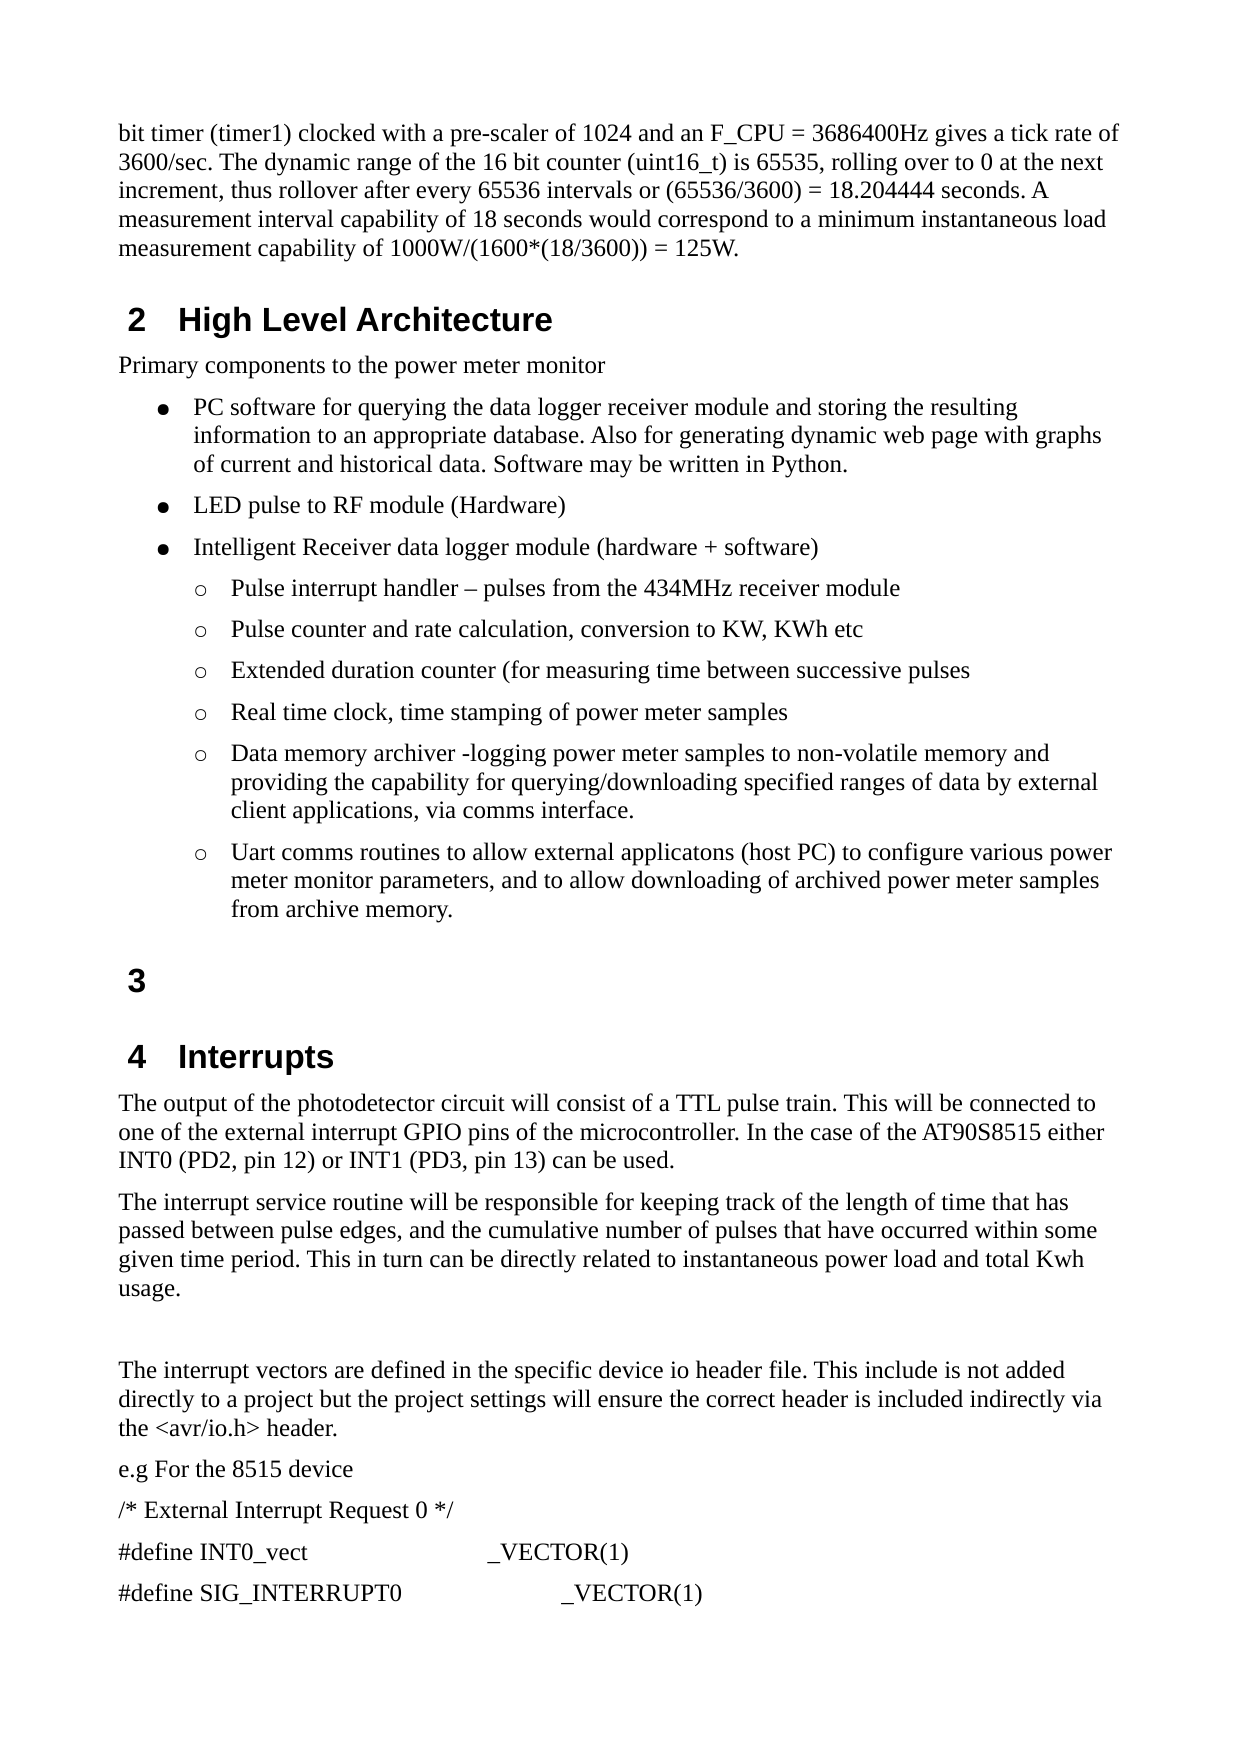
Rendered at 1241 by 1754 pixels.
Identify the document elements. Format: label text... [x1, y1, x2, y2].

subtitle Interrupts [118, 1037, 1122, 1075]
list Intelligent Receiver data logger module (hardware + software) [156, 532, 1122, 561]
text e.g For the 8515 device [118, 1454, 1122, 1483]
subtitle High Level Architecture [118, 299, 1122, 338]
text /* External Interrupt Request 0 */ [118, 1495, 1122, 1524]
list Uart comms routines to allow external applicatons (host PC) to configure various power meter monitor parameters, and to allow downloading of archived power meter samples from archive memory. [193, 837, 1122, 923]
list LED pulse to RF module (Hardware) [156, 491, 1122, 519]
text The interrupt vectors are defined in the specific device io header file. This include is not added directly to a project but the project settings will ensure the correct header is included indirectly via the <avr/io.h> header. [118, 1355, 1122, 1442]
text The interrupt service routine will be responsible for keeping track of the length of time that has passed between pulse edges, and the cumulative number of pulses that have occurred within some given time period. This in turn can be directly related to instantaneous power load and total Kwh usage. [118, 1187, 1122, 1302]
list Pulse counter and rate calculation, conversion to KW, KWh etc [193, 614, 1122, 643]
text Primary components to the power meter monitor [118, 351, 1122, 379]
list Pulse interrupt handler – pulses from the 434MHz receiver module [193, 573, 1122, 602]
text bit timer (timer1) clocked with a pre-scaler of 1024 and an F_CPU = 3686400Hz gives a tick rate of 3600/sec. The dynamic range of the 16 bit counter (uint16_t) is 65535, rolling over to 0 at the next increment, thus rollover after every 65536 intervals or (65536/3600) = 18.204444 seconds. A measurement interval capability of 18 seconds would correspond to a minimum instantaneous load measurement capability of 1000W/(1600*(18/3600)) = 125W. [118, 118, 1122, 262]
text The output of the photodetector circuit will consist of a TTL pulse train. This will be connected to one of the external interrupt GPIO pins of the microcontroller. In the case of the AT90S8515 either INT0 (PD2, pin 12) or INT1 (PD3, pin 13) can be used. [118, 1088, 1122, 1174]
list Real time clock, time stamping of power meter samples [193, 697, 1122, 726]
list PC software for querying the data logger receiver module and storing the resulting information to an appropriate database. Also for generating dynamic web page with graphs of current and historical data. Software may be written in Python. [156, 392, 1122, 478]
list Data memory archiver -logging power meter samples to non-volatile memory and providing the capability for querying/downloading specified ranges of data by external client applications, via comms interface. [193, 738, 1122, 824]
list Extended duration counter (for measuring time between successive pulses [193, 656, 1122, 684]
text #define SIG_INTERRUPT0 _VECTOR(1) [118, 1578, 1122, 1607]
text #define INT0_vect _VECTOR(1) [118, 1537, 1122, 1565]
